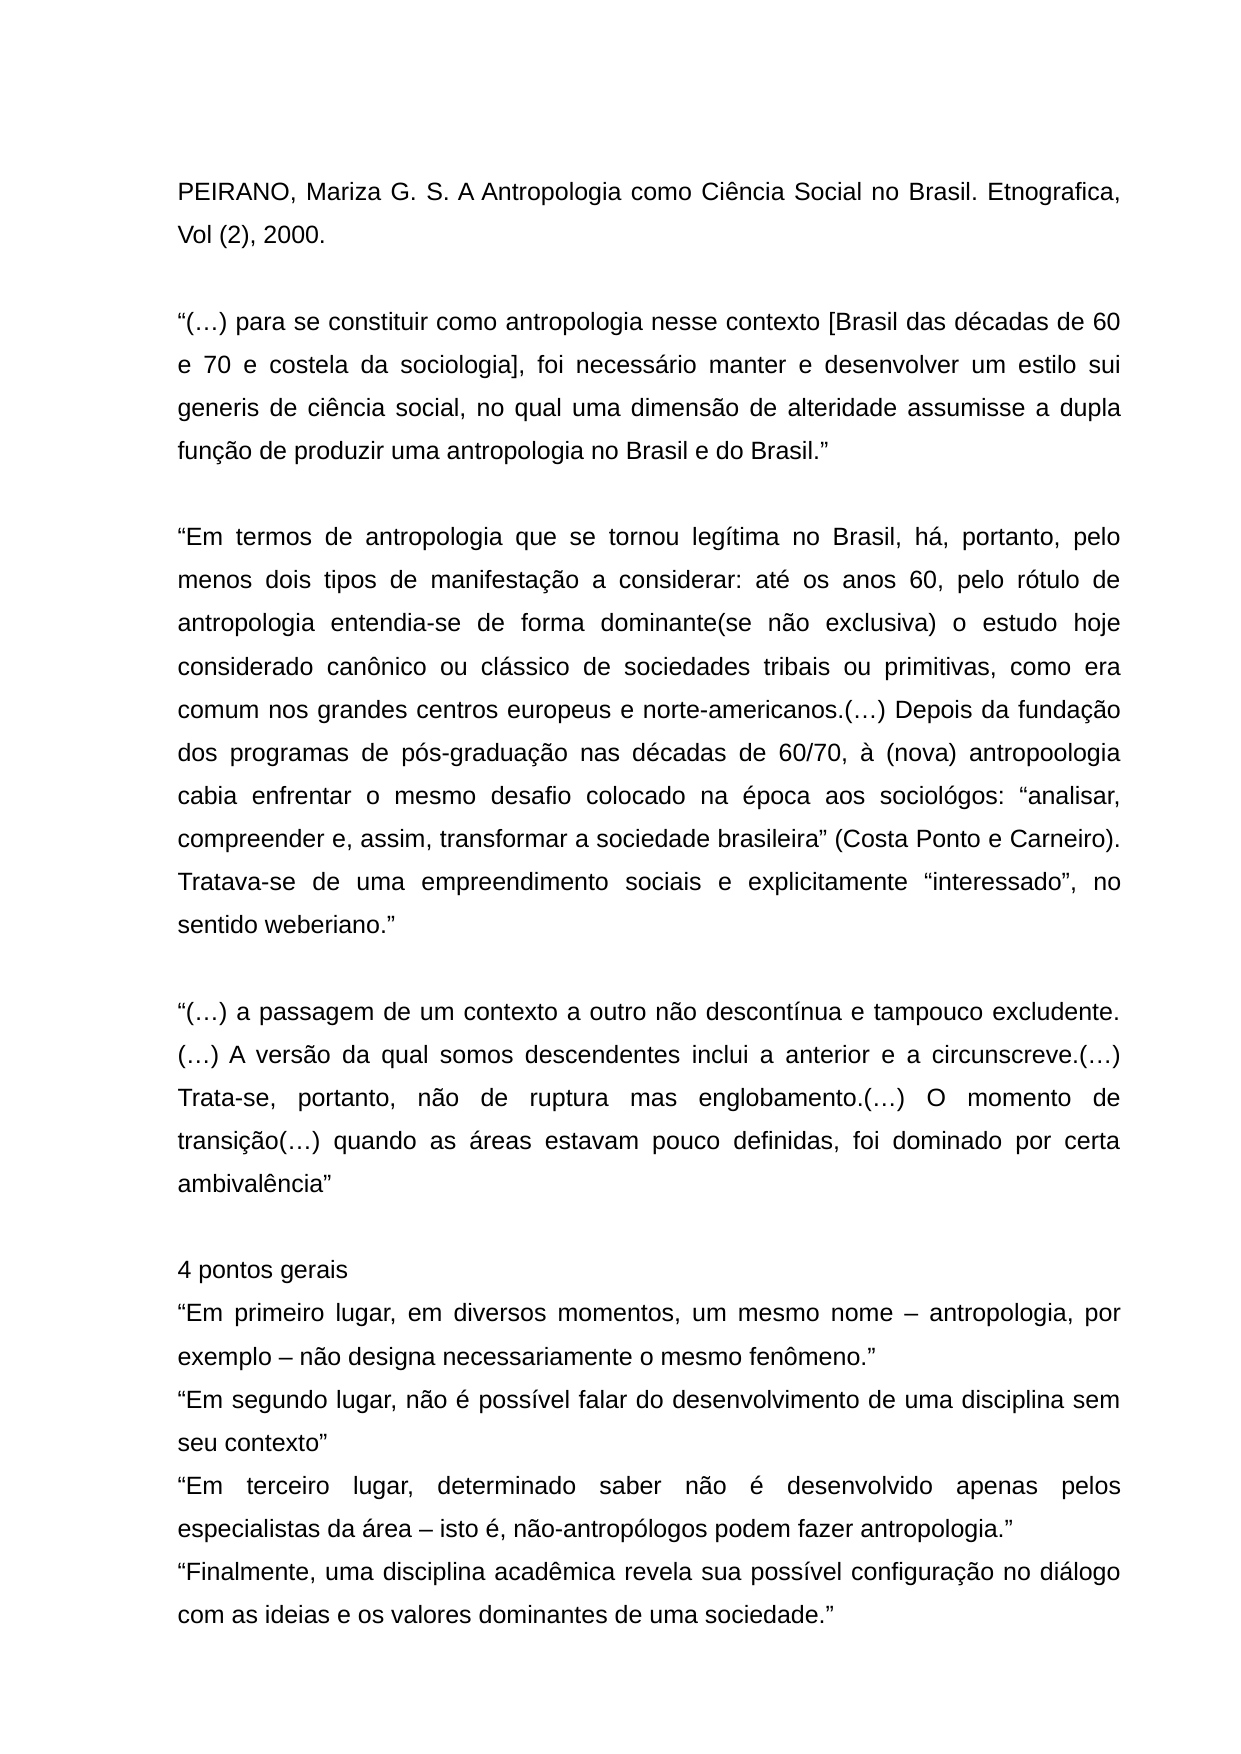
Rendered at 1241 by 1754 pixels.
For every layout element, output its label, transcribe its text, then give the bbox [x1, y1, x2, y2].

text 4 pontos gerais [177, 1255, 1122, 1284]
text “Finalmente, uma disciplina acadêmica revela sua possível configuração no diálogo com as ideias e os valores dominantes de uma sociedade.” [177, 1557, 1122, 1629]
text “(…) a passagem de um contexto a outro não descontínua e tampouco excludente.(…) A versão da qual somos descendentes inclui a anterior e a circunscreve.(…) Trata-se, portanto, não de ruptura mas englobamento.(…) O momento de transição(…) quando as áreas estavam pouco definidas, foi dominado por certa ambivalência” [177, 997, 1122, 1198]
text “Em termos de antropologia que se tornou legítima no Brasil, há, portanto, pelo menos dois tipos de manifestação a considerar: até os anos 60, pelo rótulo de antropologia entendia-se de forma dominante(se não exclusiva) o estudo hoje considerado canônico ou clássico de sociedades tribais ou primitivas, como era comum nos grandes centros europeus e norte-americanos.(…) Depois da fundação dos programas de pós-graduação nas décadas de 60/70, à (nova) antropoologia cabia enfrentar o mesmo desafio colocado na época aos sociológos: “analisar, compreender e, assim, transformar a sociedade brasileira” (Costa Ponto e Carneiro). Tratava-se de uma empreendimento sociais e explicitamente “interessado”, no sentido weberiano.” [177, 522, 1122, 939]
text PEIRANO, Mariza G. S. A Antropologia como Ciência Social no Brasil. Etnografica, Vol (2), 2000. [177, 177, 1122, 249]
text “Em segundo lugar, não é possível falar do desenvolvimento de uma disciplina sem seu contexto” [177, 1385, 1122, 1457]
text “Em primeiro lugar, em diversos momentos, um mesmo nome – antropologia, por exemplo – não designa necessariamente o mesmo fenômeno.” [177, 1298, 1122, 1370]
text “(…) para se constituir como antropologia nesse contexto [Brasil das décadas de 60 e 70 e costela da sociologia], foi necessário manter e desenvolver um estilo sui generis de ciência social, no qual uma dimensão de alteridade assumisse a dupla função de produzir uma antropologia no Brasil e do Brasil.” [177, 307, 1122, 465]
text “Em terceiro lugar, determinado saber não é desenvolvido apenas pelos especialistas da área – isto é, não-antropólogos podem fazer antropologia.” [177, 1471, 1122, 1543]
